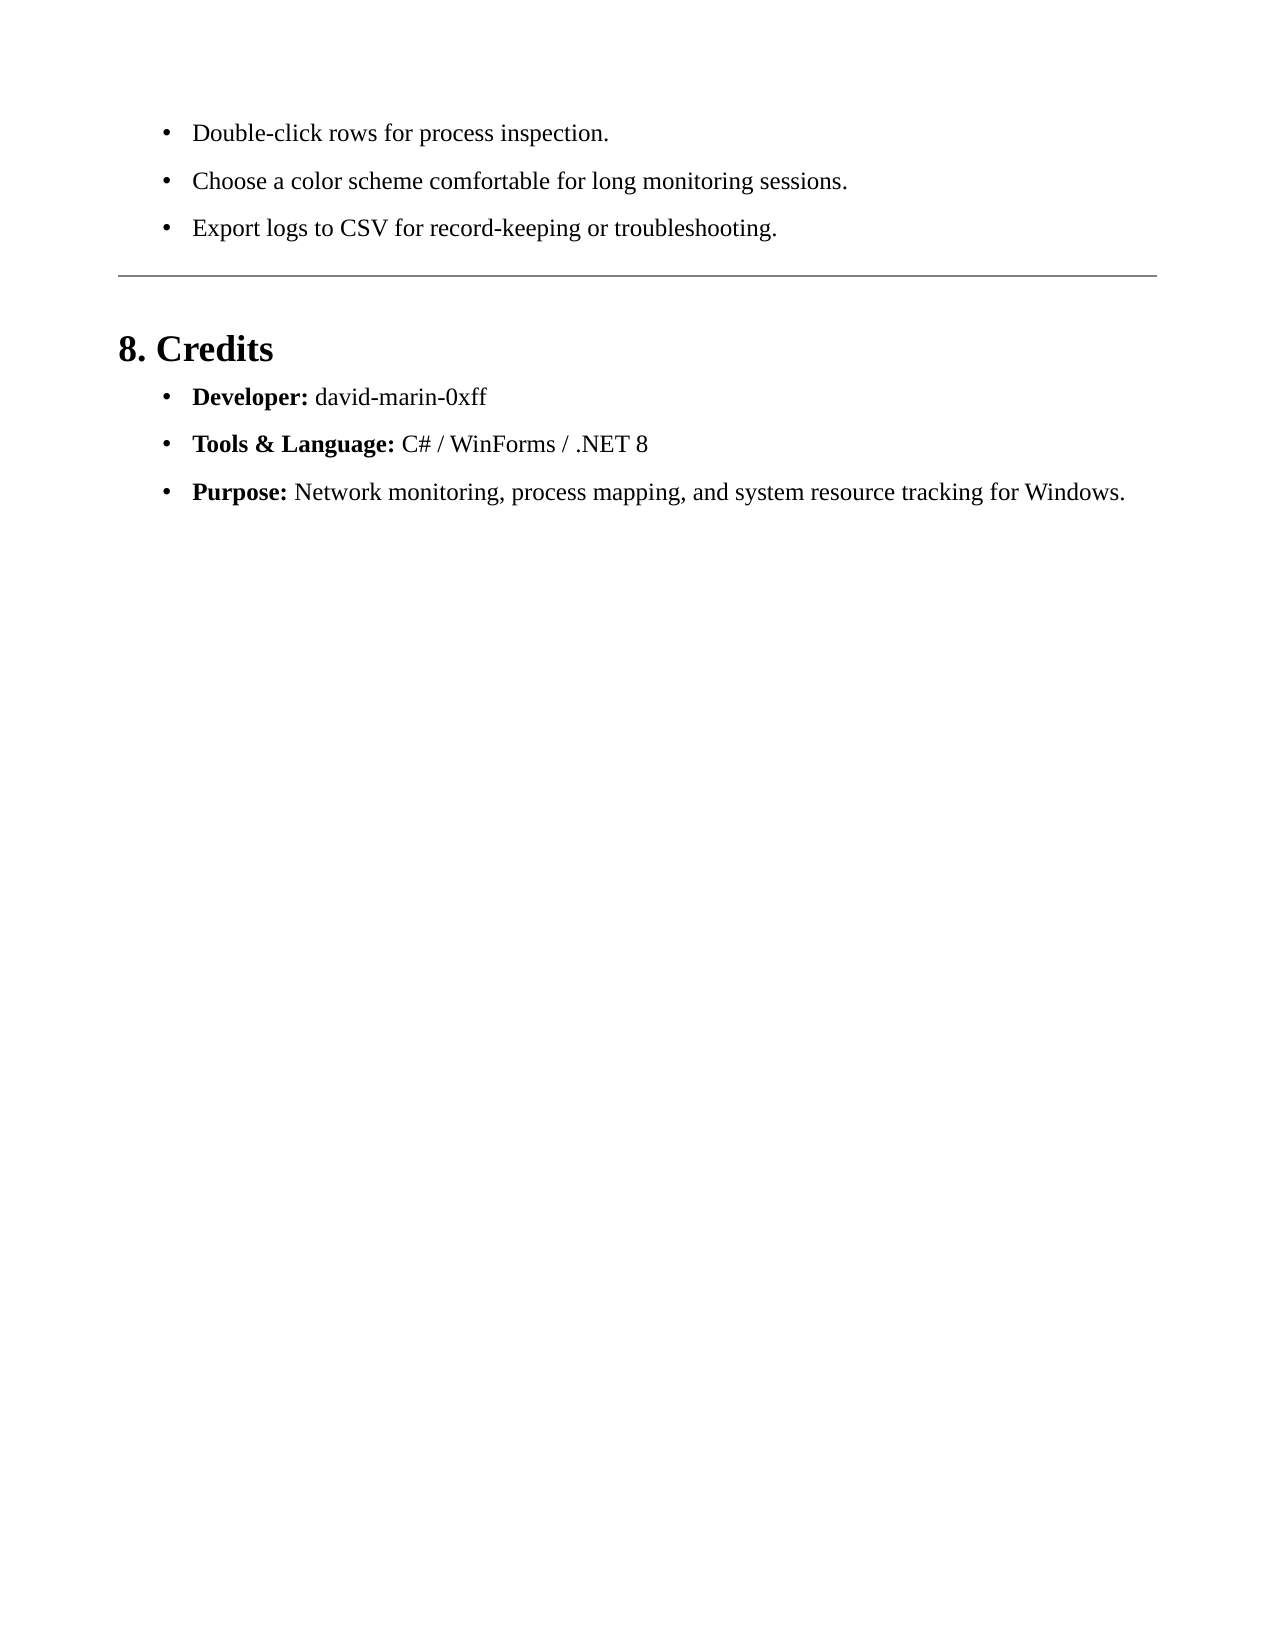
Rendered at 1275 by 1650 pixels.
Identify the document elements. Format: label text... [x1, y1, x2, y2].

list Tools & Language: C# / WinForms / .NET 8 [162, 429, 1157, 458]
list Choose a color scheme comfortable for long monitoring sessions. [162, 166, 1157, 194]
list Export logs to CSV for record-keeping or troubleshooting. [162, 213, 1157, 242]
list Purpose: Network monitoring, process mapping, and system resource tracking for Windows. [162, 477, 1157, 506]
subtitle 8. Credits [118, 326, 1157, 369]
list Double-click rows for process inspection. [162, 118, 1157, 147]
list Developer: david-marin-0xff [162, 382, 1157, 410]
